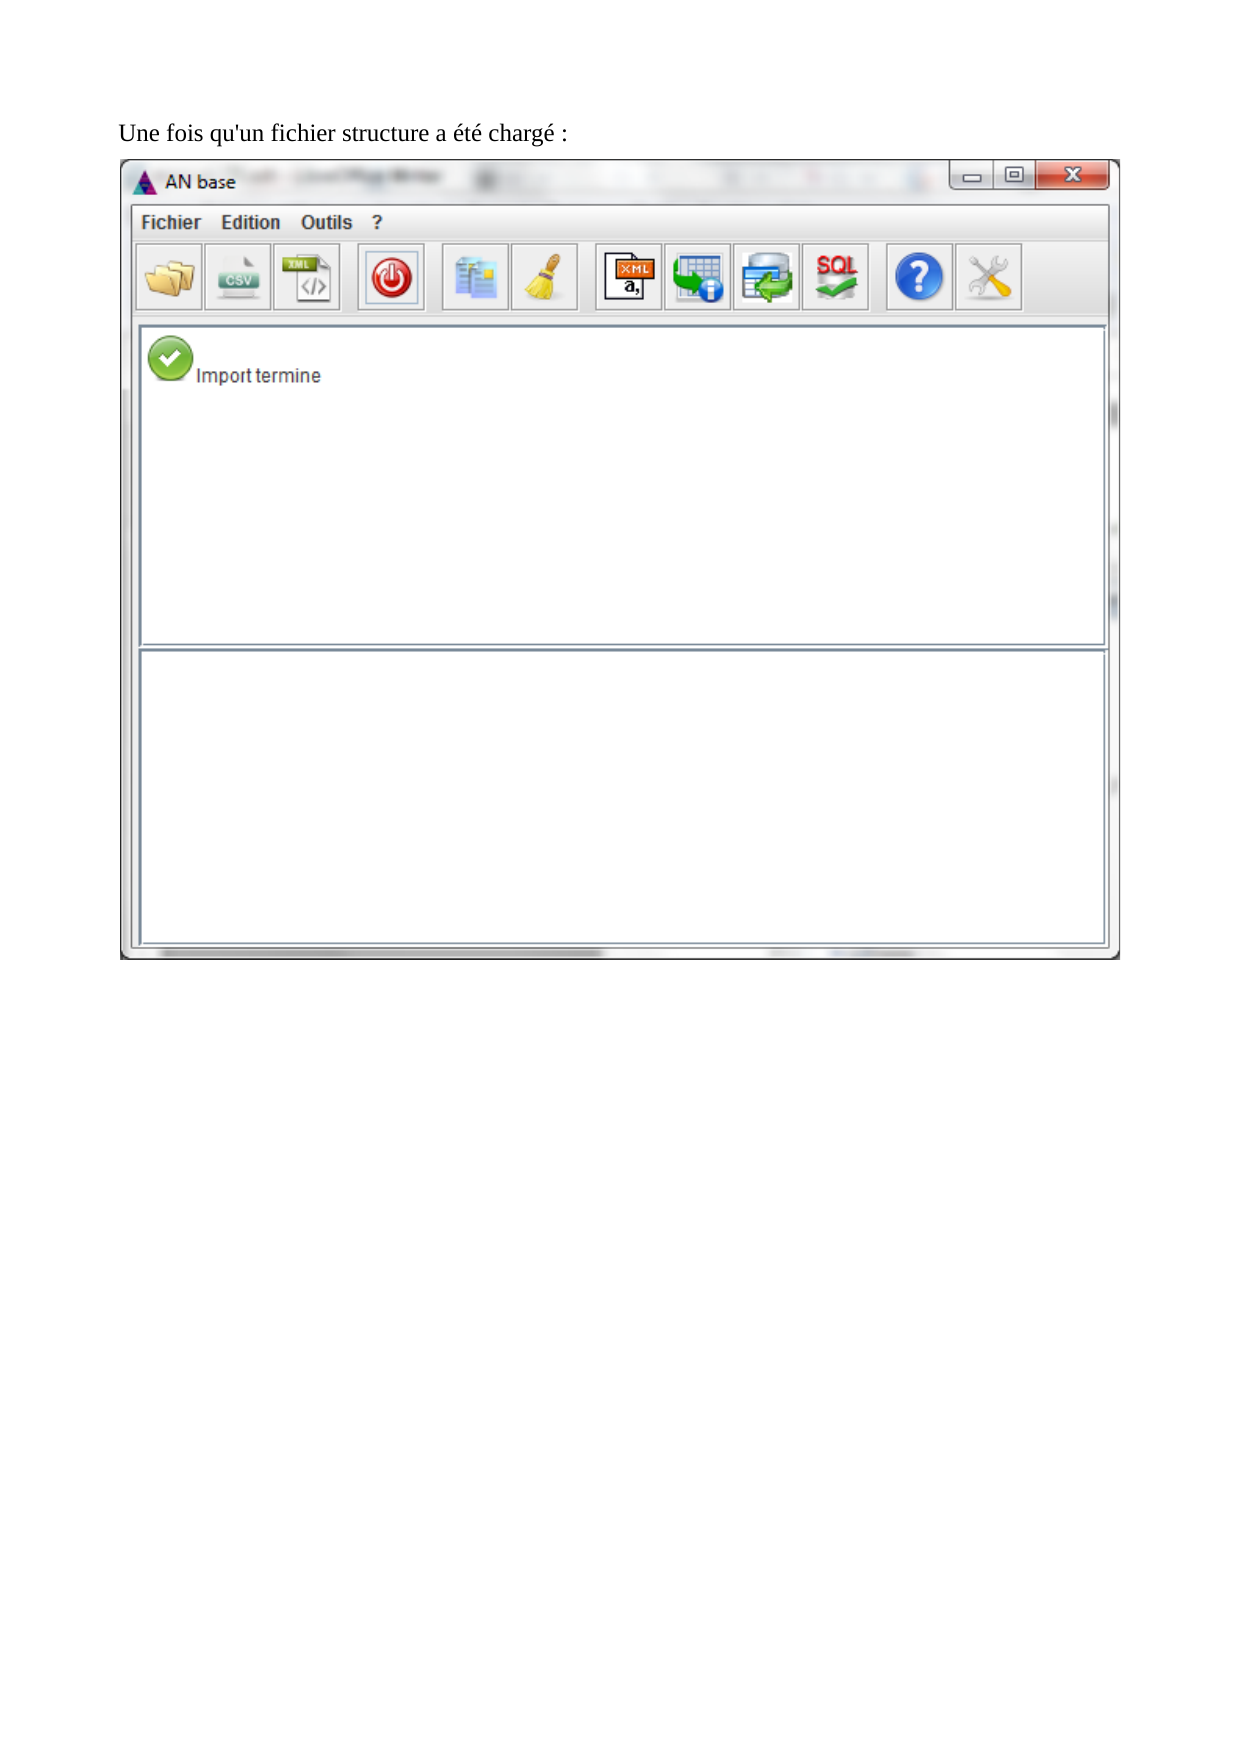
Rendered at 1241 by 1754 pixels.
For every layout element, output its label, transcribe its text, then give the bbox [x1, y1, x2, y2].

text Une fois qu'un fichier structure a été chargé : [118, 118, 1122, 147]
picture [120, 159, 1121, 960]
